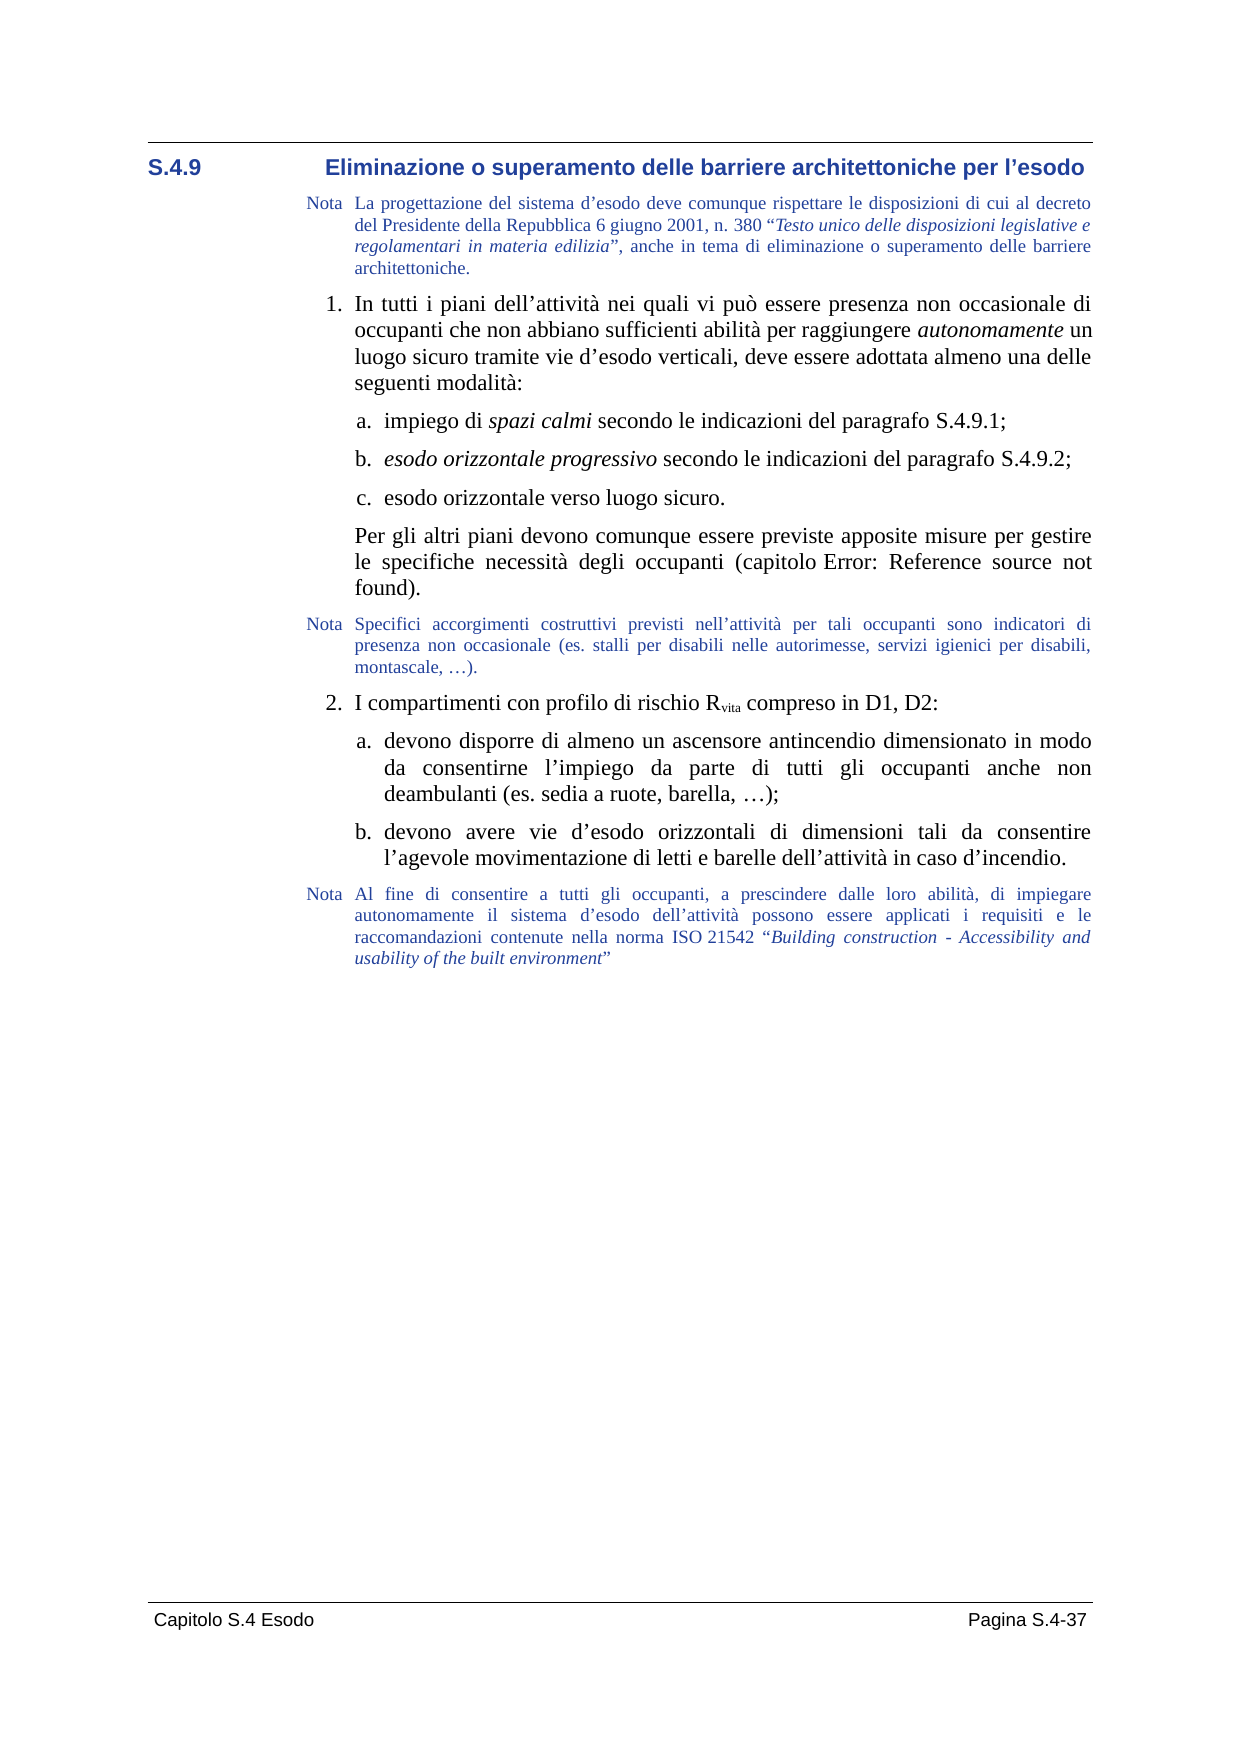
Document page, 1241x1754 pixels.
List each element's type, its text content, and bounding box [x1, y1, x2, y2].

list Specifici accorgimenti costruttivi previsti nell’attività per tali occupanti sono indicatori di presenza non occasionale (es. stalli per disabili nelle autorimesse, servizi igienici per disabili, montascale, …). [342, 613, 1093, 677]
list Per gli altri piani devono comunque essere previste apposite misure per gestire le specifiche necessità degli occupanti (capitolo Error: Reference source not found). [342, 522, 1093, 601]
list esodo orizzontale progressivo secondo le indicazioni del paragrafo S.4.9.2; [372, 446, 1093, 472]
list devono avere vie d’esodo orizzontali di dimensioni tali da consentire l’agevole movimentazione di letti e barelle dell’attività in caso d’incendio. [372, 818, 1093, 871]
list Al fine di consentire a tutti gli occupanti, a prescindere dalle loro abilità, di impiegare autonomamente il sistema d’esodo dell’attività possono essere applicati i requisiti e le raccomandazioni contenute nella norma ISO 21542 “Building construction - Accessibility and usability of the built environment” [342, 882, 1093, 969]
list In tutti i piani dell’attività nei quali vi può essere presenza non occasionale di occupanti che non abbiano sufficienti abilità per raggiungere autonomamente un luogo sicuro tramite vie d’esodo verticali, deve essere adottata almeno una delle seguenti modalità: [342, 290, 1093, 396]
list La progettazione del sistema d’esodo deve comunque rispettare le disposizioni di cui al decreto del Presidente della Repubblica 6 giugno 2001, n. 380 “Testo unico delle disposizioni legislative e regolamentari in materia edilizia”, anche in tema di eliminazione o superamento delle barriere architettoniche. [342, 192, 1093, 278]
list impiego di spazi calmi secondo le indicazioni del paragrafo S.4.9.1; [372, 407, 1093, 434]
list devono disporre di almeno un ascensore antincendio dimensionato in modo da consentirne l’impiego da parte di tutti gli occupanti anche non deambulanti (es. sedia a ruote, barella, …); [372, 727, 1093, 806]
subtitle Eliminazione o superamento delle barriere architettoniche per l’esodo [148, 143, 1093, 180]
list esodo orizzontale verso luogo sicuro. [372, 484, 1093, 510]
list I compartimenti con profilo di rischio Rvita compreso in D1, D2: [342, 689, 1093, 715]
